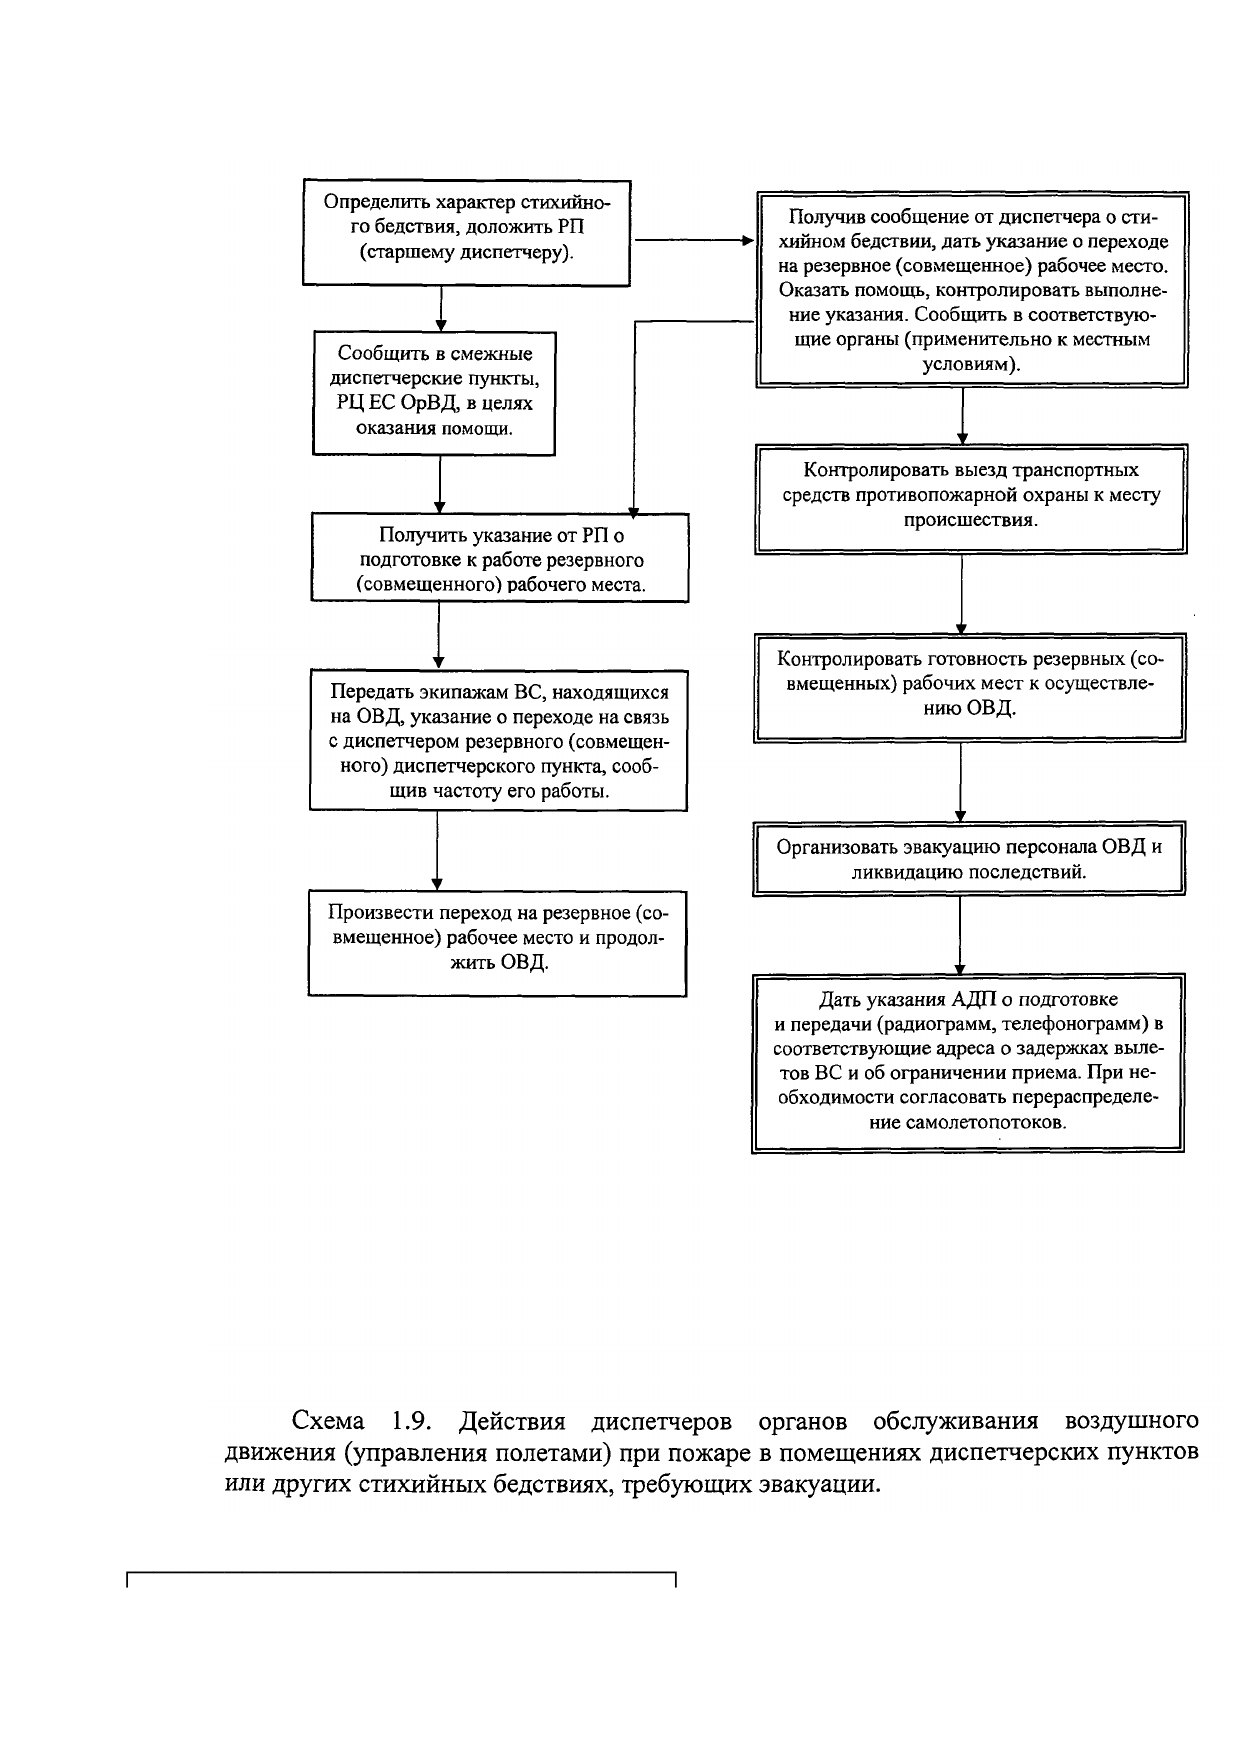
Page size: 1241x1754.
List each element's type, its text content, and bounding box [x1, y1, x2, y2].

text ┌──────────────────────────────┐ [118, 1557, 1152, 1586]
picture [209, 159, 1229, 1519]
